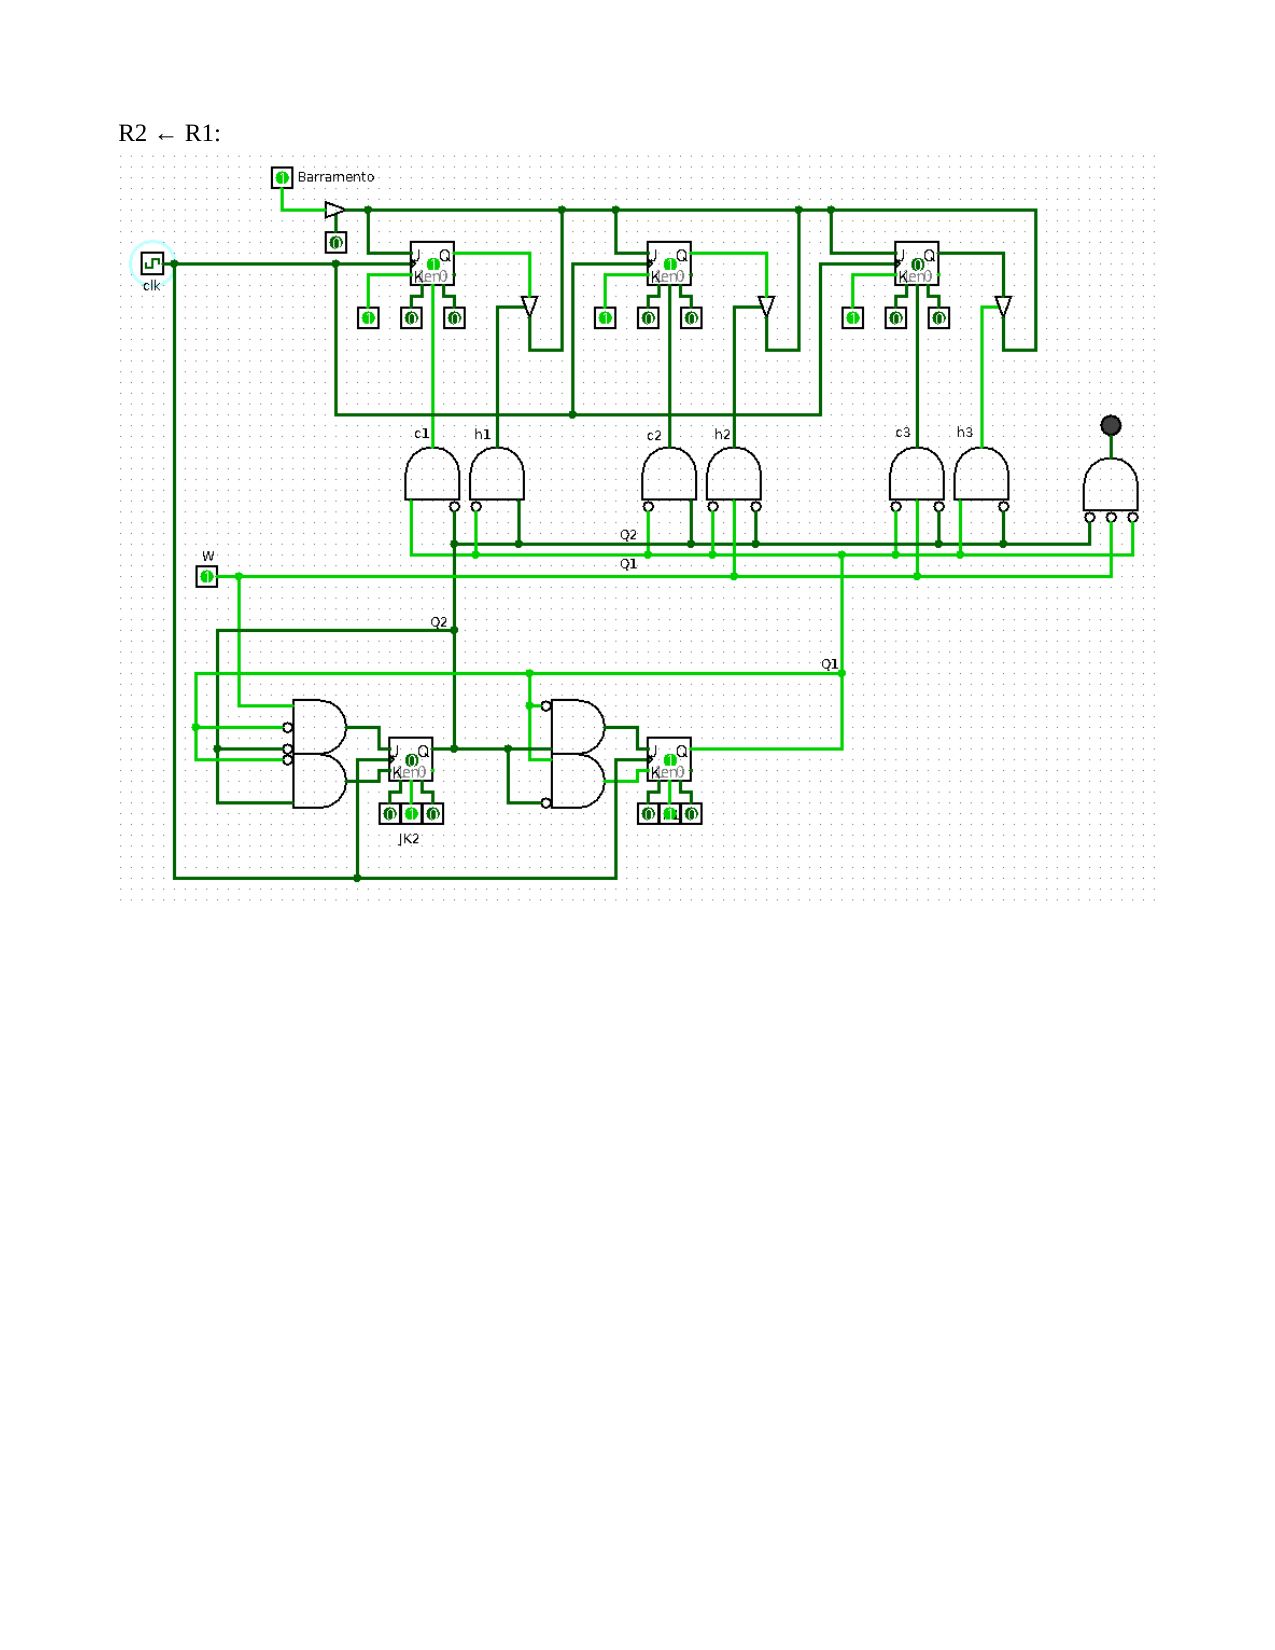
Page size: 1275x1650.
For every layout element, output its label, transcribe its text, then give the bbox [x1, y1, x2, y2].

picture [118, 146, 1157, 908]
text R2 ← R1: [118, 118, 1157, 146]
